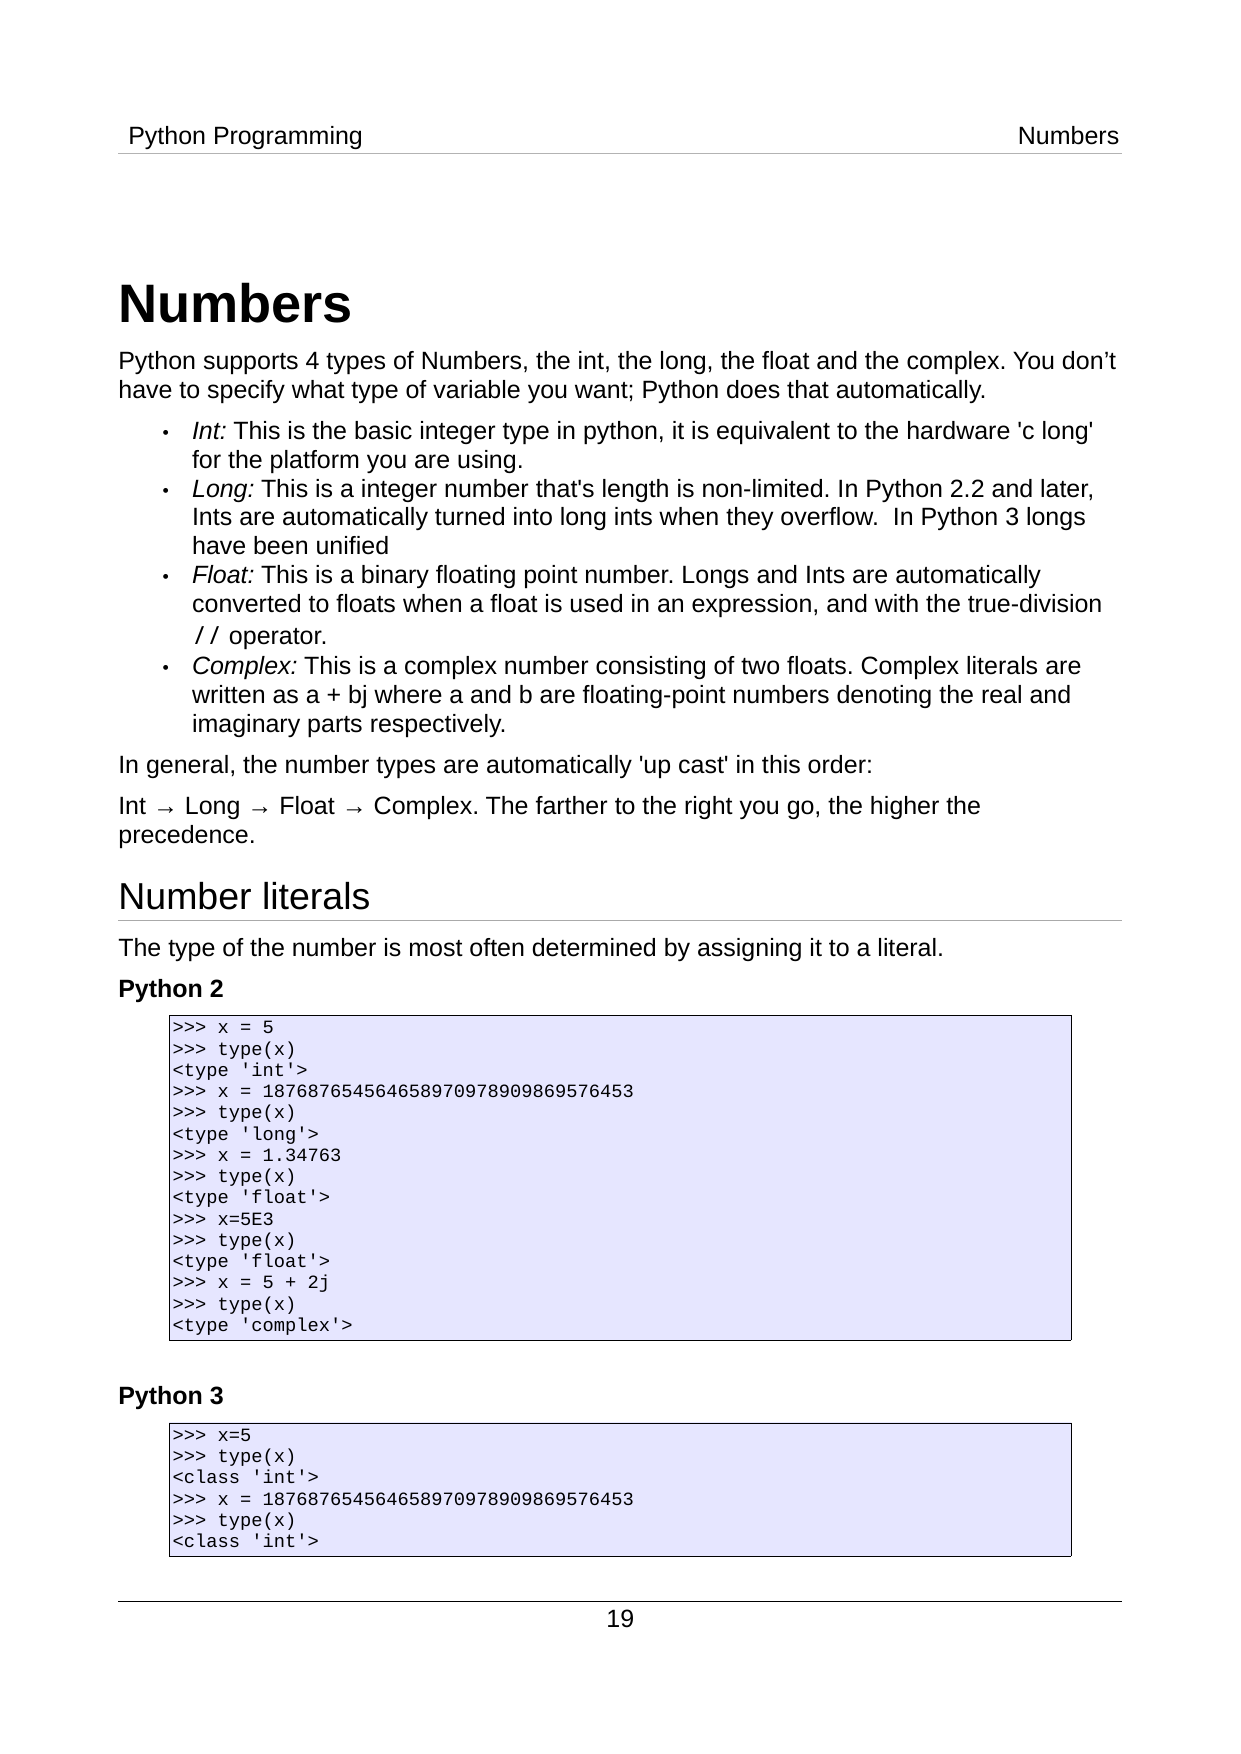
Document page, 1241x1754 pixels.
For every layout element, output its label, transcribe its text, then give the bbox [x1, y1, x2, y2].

text Python 2 [118, 974, 1122, 1002]
text >>> type(x) [170, 1036, 1071, 1057]
text >>> type(x) [170, 1444, 1071, 1465]
text >>> x = 1.34763 [170, 1142, 1071, 1164]
text <type 'float'> [170, 1185, 1071, 1206]
text Int → Long → Float → Complex. The farther to the right you go, the higher the precedence. [118, 791, 1122, 849]
text >>> type(x) [170, 1227, 1071, 1249]
text <type 'int'> [170, 1057, 1071, 1079]
text The type of the number is most often determined by assigning it to a literal. [118, 932, 1122, 961]
list Long: This is a integer number that's length is non-limited. In Python 2.2 and later, Ints are automatically turned into long ints when they overflow. In Python 3 longs have been unified [162, 473, 1122, 560]
text >>> x = 187687654564658970978909869576453 [170, 1079, 1071, 1100]
text >>> type(x) [170, 1164, 1071, 1185]
text >>> x = 5 [170, 1016, 1071, 1036]
list Complex: This is a complex number consisting of two floats. Complex literals are written as a + bj where a and b are floating-point numbers denoting the real and imaginary parts respectively. [162, 651, 1122, 738]
text <class 'int'> [170, 1465, 1071, 1486]
text Python 3 [118, 1381, 1122, 1410]
text <class 'int'> [170, 1529, 1071, 1556]
text >>> type(x) [170, 1507, 1071, 1529]
list Int: This is the basic integer type in python, it is equivalent to the hardware 'c long' for the platform you are using. [162, 416, 1122, 473]
text In general, the number types are automatically 'up cast' in this order: [118, 750, 1122, 779]
text >>> type(x) [170, 1291, 1071, 1312]
text >>> type(x) [170, 1100, 1071, 1121]
text <type 'float'> [170, 1249, 1071, 1270]
text <type 'long'> [170, 1121, 1071, 1142]
subtitle Number literals [118, 874, 1122, 920]
text Python supports 4 types of Numbers, the int, the long, the float and the complex. You don’t have to specify what type of variable you want; Python does that automatically. [118, 346, 1122, 403]
text >>> x=5 [170, 1424, 1071, 1444]
list Float: This is a binary floating point number. Longs and Ints are automatically converted to floats when a float is used in an expression, and with the true-division // operator. [162, 560, 1122, 651]
text <type 'complex'> [170, 1312, 1071, 1340]
text >>> x=5E3 [170, 1206, 1071, 1227]
subtitle Numbers [118, 271, 1122, 334]
text >>> x = 187687654564658970978909869576453 [170, 1486, 1071, 1507]
text >>> x = 5 + 2j [170, 1270, 1071, 1291]
